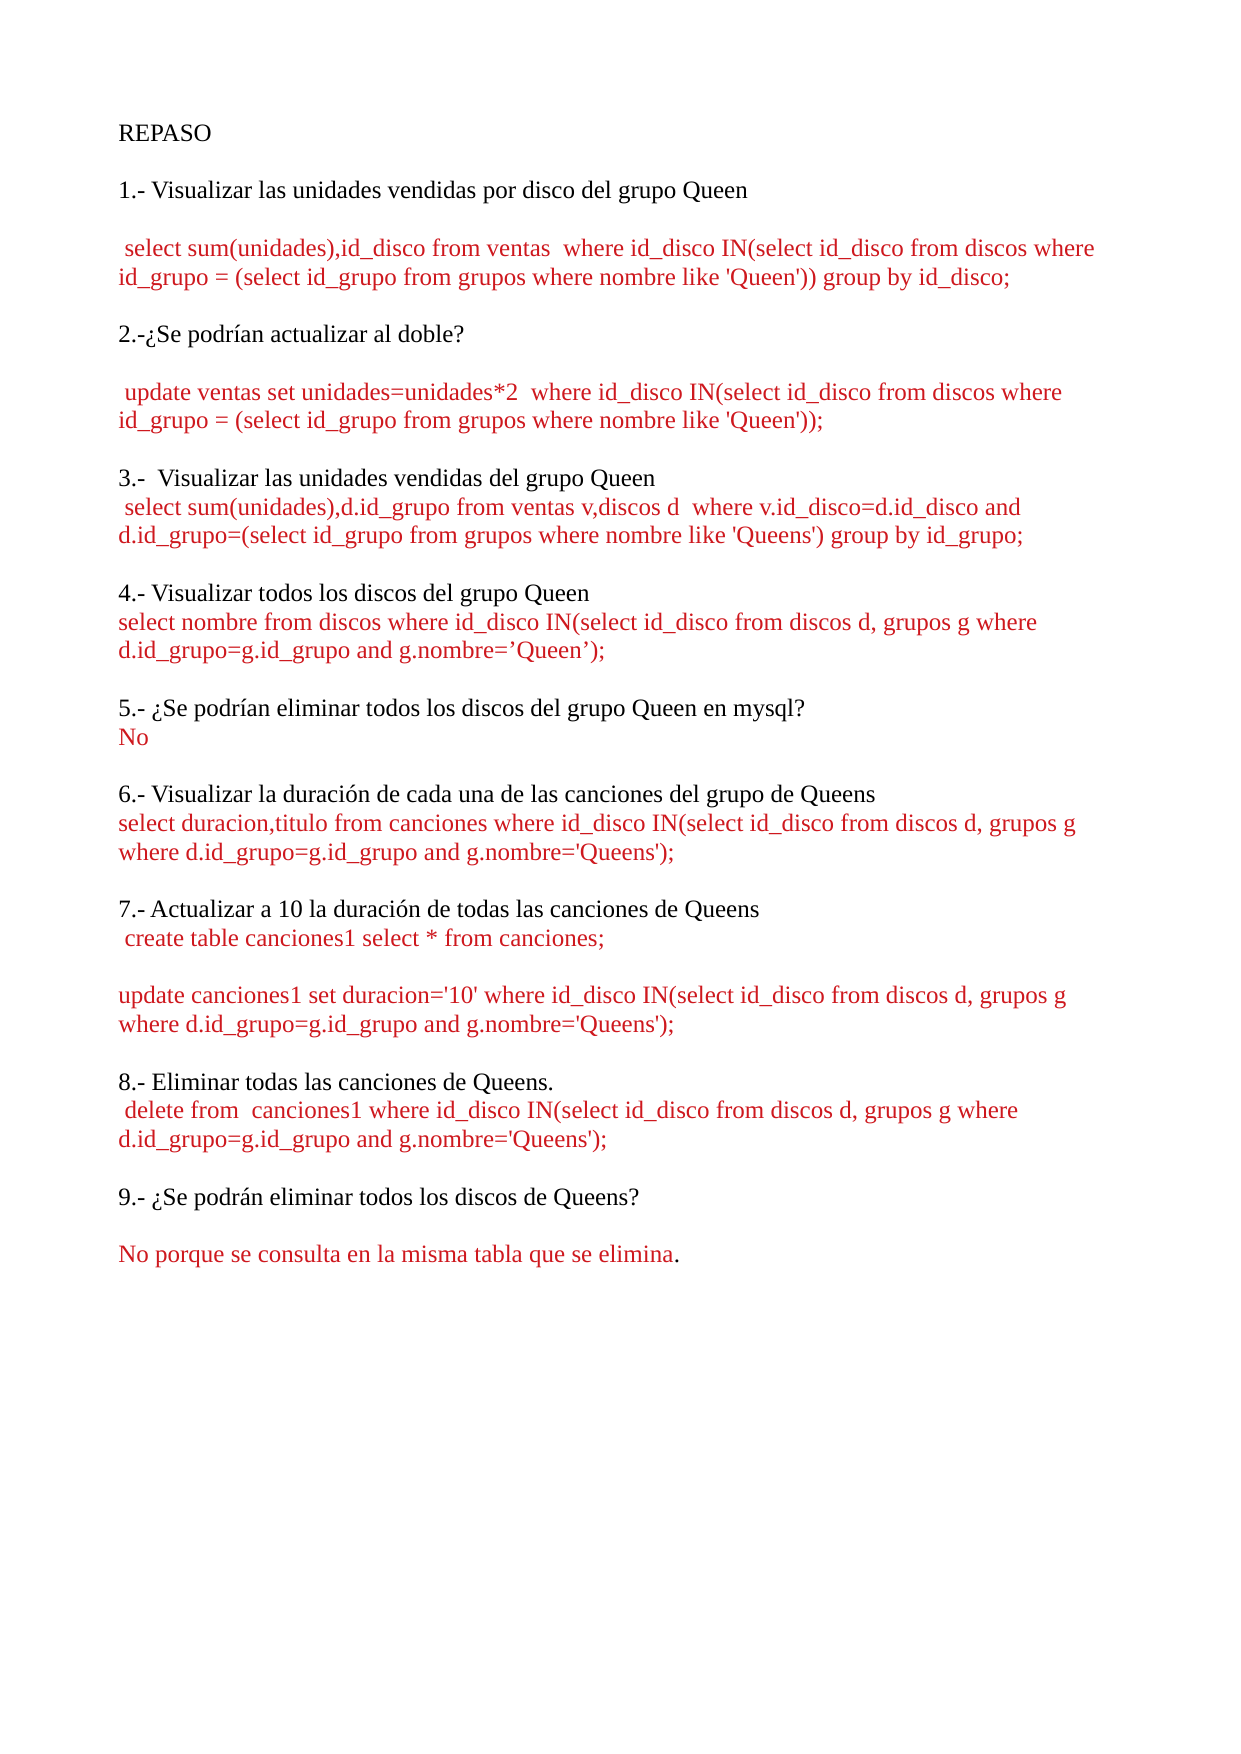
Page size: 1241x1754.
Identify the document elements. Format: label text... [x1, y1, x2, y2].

text No [118, 722, 1122, 751]
text create table canciones1 select * from canciones; [118, 923, 1122, 952]
text 2.-¿Se podrían actualizar al doble? [118, 319, 1122, 348]
text REPASO [118, 118, 1122, 147]
text 3.- Visualizar las unidades vendidas del grupo Queen [118, 463, 1122, 492]
text select sum(unidades),id_disco from ventas where id_disco IN(select id_disco from discos where id_grupo = (select id_grupo from grupos where nombre like 'Queen')) group by id_disco; [118, 233, 1122, 291]
text 1.- Visualizar las unidades vendidas por disco del grupo Queen [118, 176, 1122, 204]
text select duracion,titulo from canciones where id_disco IN(select id_disco from discos d, grupos g where d.id_grupo=g.id_grupo and g.nombre='Queens'); [118, 808, 1122, 866]
text select sum(unidades),d.id_grupo from ventas v,discos d where v.id_disco=d.id_disco and d.id_grupo=(select id_grupo from grupos where nombre like 'Queens') group by id_grupo; [118, 492, 1122, 549]
text 4.- Visualizar todos los discos del grupo Queen [118, 578, 1122, 607]
text No porque se consulta en la misma tabla que se elimina. [118, 1239, 1122, 1268]
text 6.- Visualizar la duración de cada una de las canciones del grupo de Queens [118, 779, 1122, 808]
text update ventas set unidades=unidades*2 where id_disco IN(select id_disco from discos where id_grupo = (select id_grupo from grupos where nombre like 'Queen')); [118, 377, 1122, 434]
text 9.- ¿Se podrán eliminar todos los discos de Queens? [118, 1182, 1122, 1211]
text delete from canciones1 where id_disco IN(select id_disco from discos d, grupos g where d.id_grupo=g.id_grupo and g.nombre='Queens'); [118, 1096, 1122, 1153]
text update canciones1 set duracion='10' where id_disco IN(select id_disco from discos d, grupos g where d.id_grupo=g.id_grupo and g.nombre='Queens'); [118, 981, 1122, 1038]
text 5.- ¿Se podrían eliminar todos los discos del grupo Queen en mysql? [118, 693, 1122, 722]
text 8.- Eliminar todas las canciones de Queens. [118, 1067, 1122, 1096]
text 7.- Actualizar a 10 la duración de todas las canciones de Queens [118, 894, 1122, 923]
text select nombre from discos where id_disco IN(select id_disco from discos d, grupos g where d.id_grupo=g.id_grupo and g.nombre=’Queen’); [118, 607, 1122, 664]
